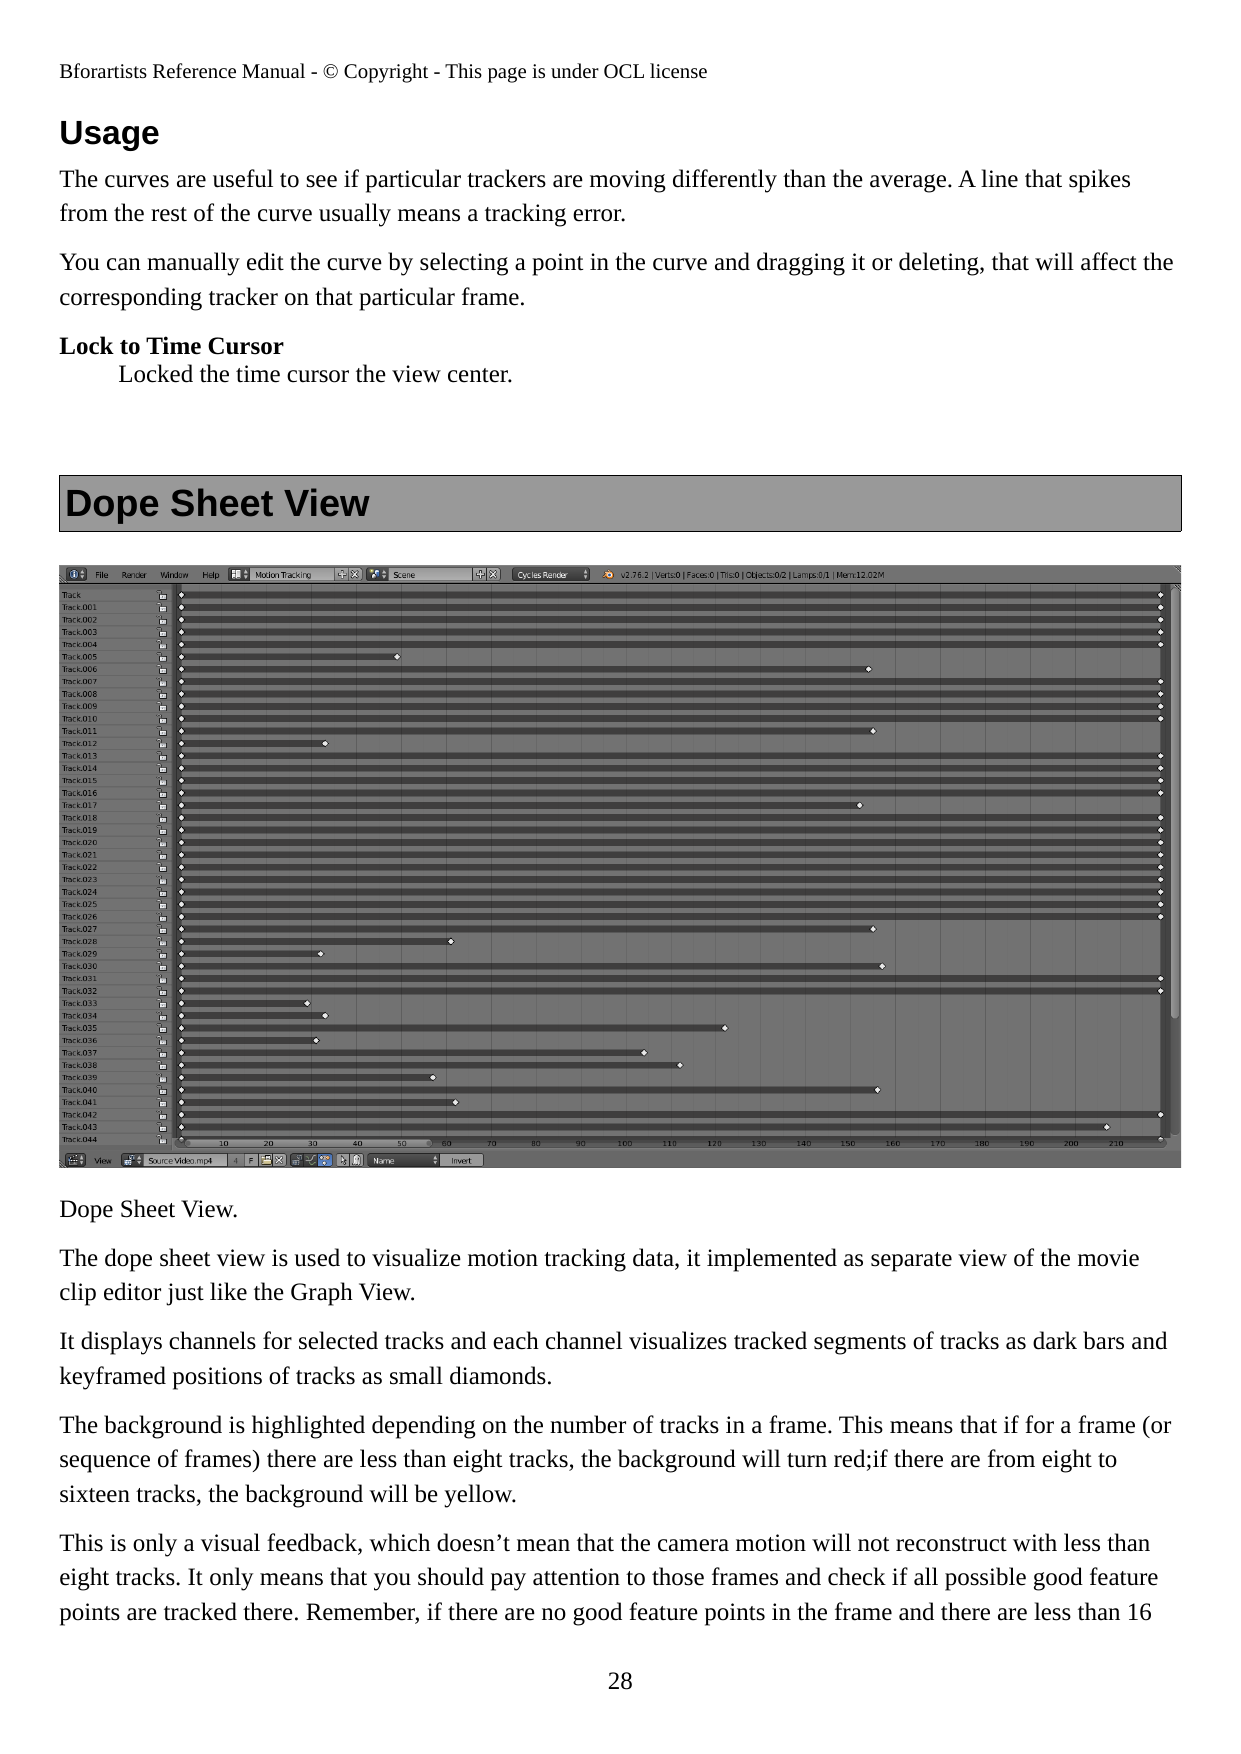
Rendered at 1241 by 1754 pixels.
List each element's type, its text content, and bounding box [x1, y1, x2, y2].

text Dope Sheet View. [59, 1194, 1181, 1222]
text It displays channels for selected tracks and each channel visualizes tracked segments of tracks as dark bars and keyframed positions of tracks as small diamonds. [59, 1326, 1181, 1389]
table_header Dope Sheet View [60, 476, 1181, 531]
text The curves are useful to see if particular trackers are moving differently than the average. A line that spikes from the rest of the curve usually means a tracking error. [59, 164, 1181, 227]
text The dope sheet view is used to visualize motion tracking data, it implemented as separate view of the movie clip editor just like the Graph View. [59, 1243, 1181, 1306]
subtitle Usage [59, 113, 1181, 151]
text You can manually edit the curve by selecting a point in the curve and dragging it or deleting, that will affect the corresponding tracker on that particular frame. [59, 247, 1181, 311]
subtitle Lock to Time Cursor [59, 331, 1181, 359]
text This is only a visual feedback, which doesn’t mean that the camera motion will not reconstruct with less than eight tracks. It only means that you should pay attention to those frames and check if all possible good feature points are tracked there. Remember, if there are no good feature points in the frame and there are less than 16 [59, 1528, 1181, 1626]
list Locked the time cursor the view center. [118, 359, 1181, 388]
text The background is highlighted depending on the number of tracks in a frame. This means that if for a frame (or sequence of frames) there are less than eight tracks, the background will turn red;if there are from eight to sixteen tracks, the background will be yellow. [59, 1410, 1181, 1508]
picture [59, 565, 1182, 1168]
